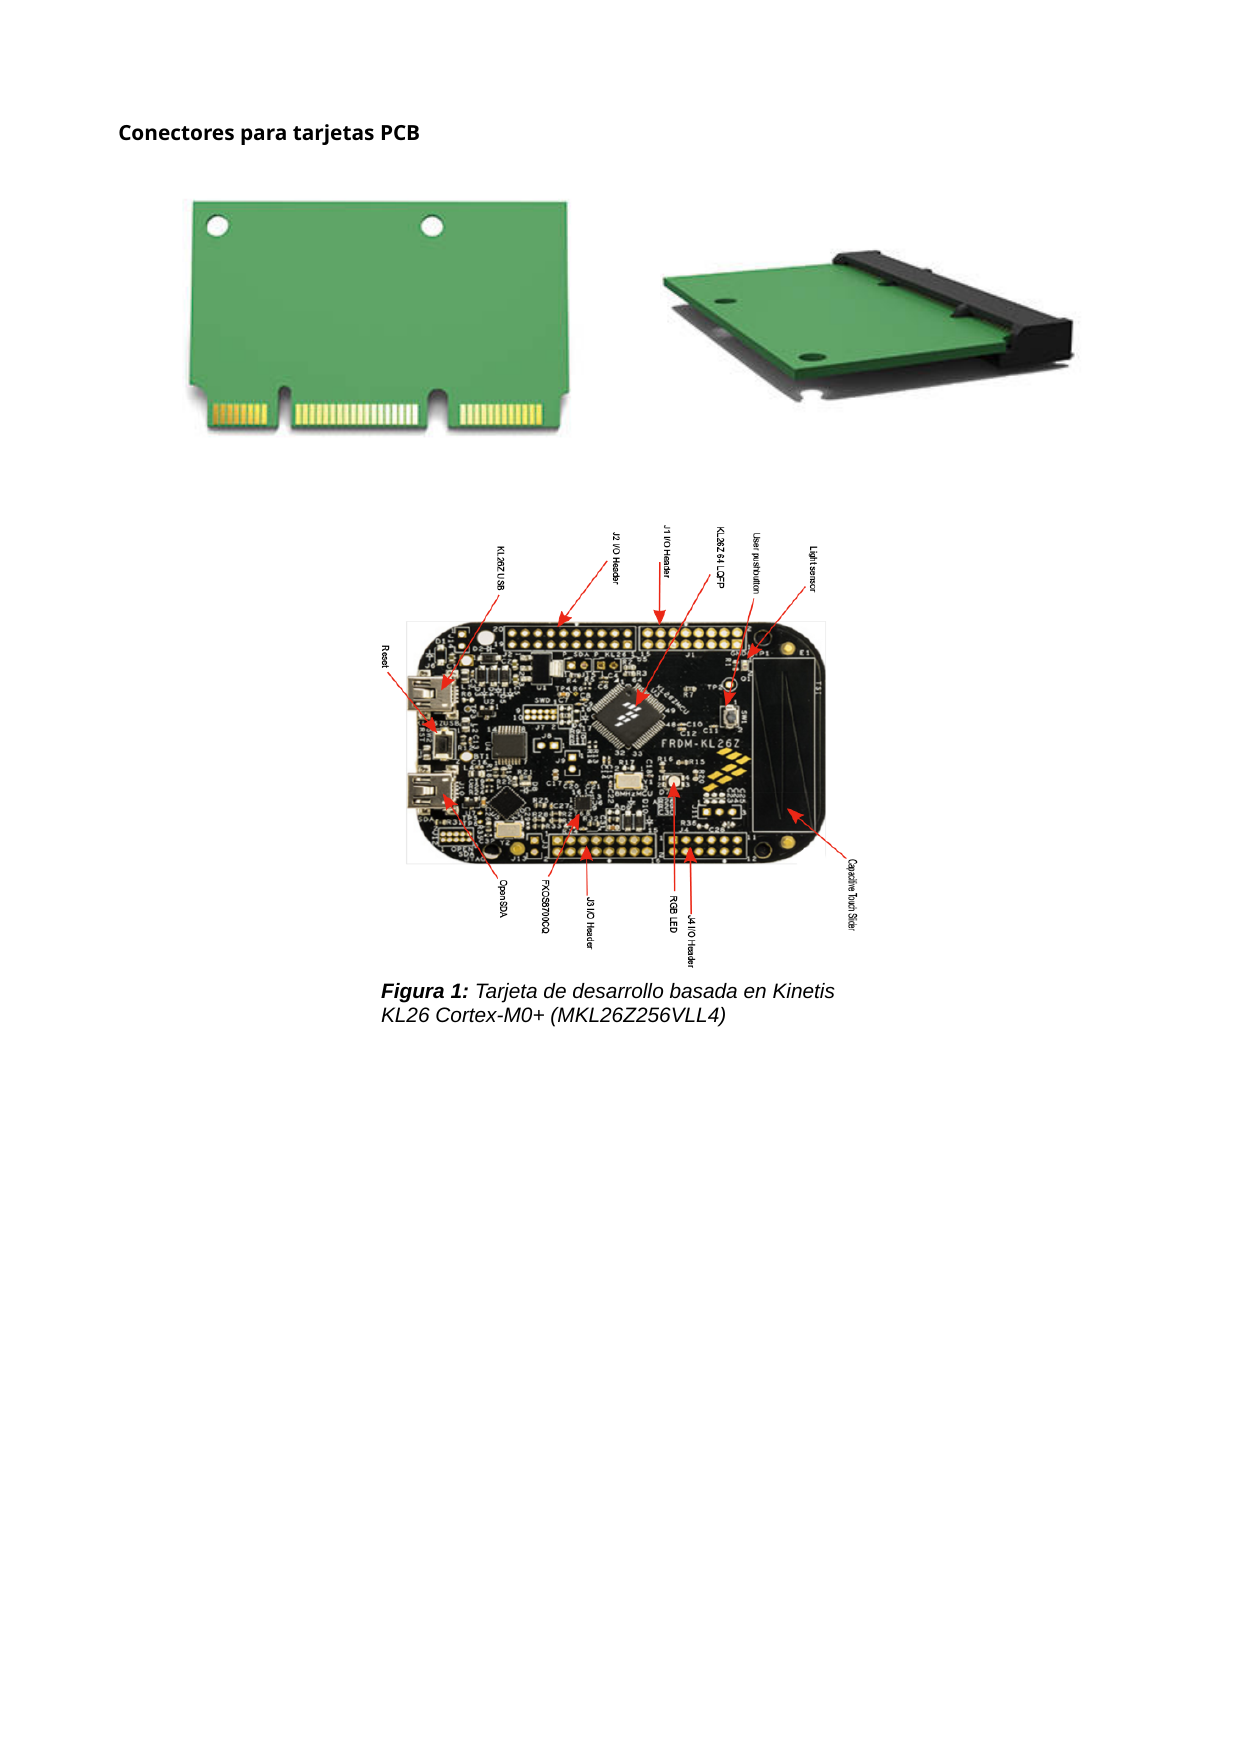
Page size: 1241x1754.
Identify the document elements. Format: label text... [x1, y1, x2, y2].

picture [175, 184, 591, 446]
text FiguraFFfff dkkdkkd Figura 1: Tarjeta de desarrollo basada en Kinetis KL26 Cortex-M0+ (MKL26Z256VLL4) [381, 974, 876, 1027]
text Conectores para tarjetas PCB [118, 118, 1122, 147]
picture [380, 511, 876, 974]
picture [660, 223, 1091, 416]
